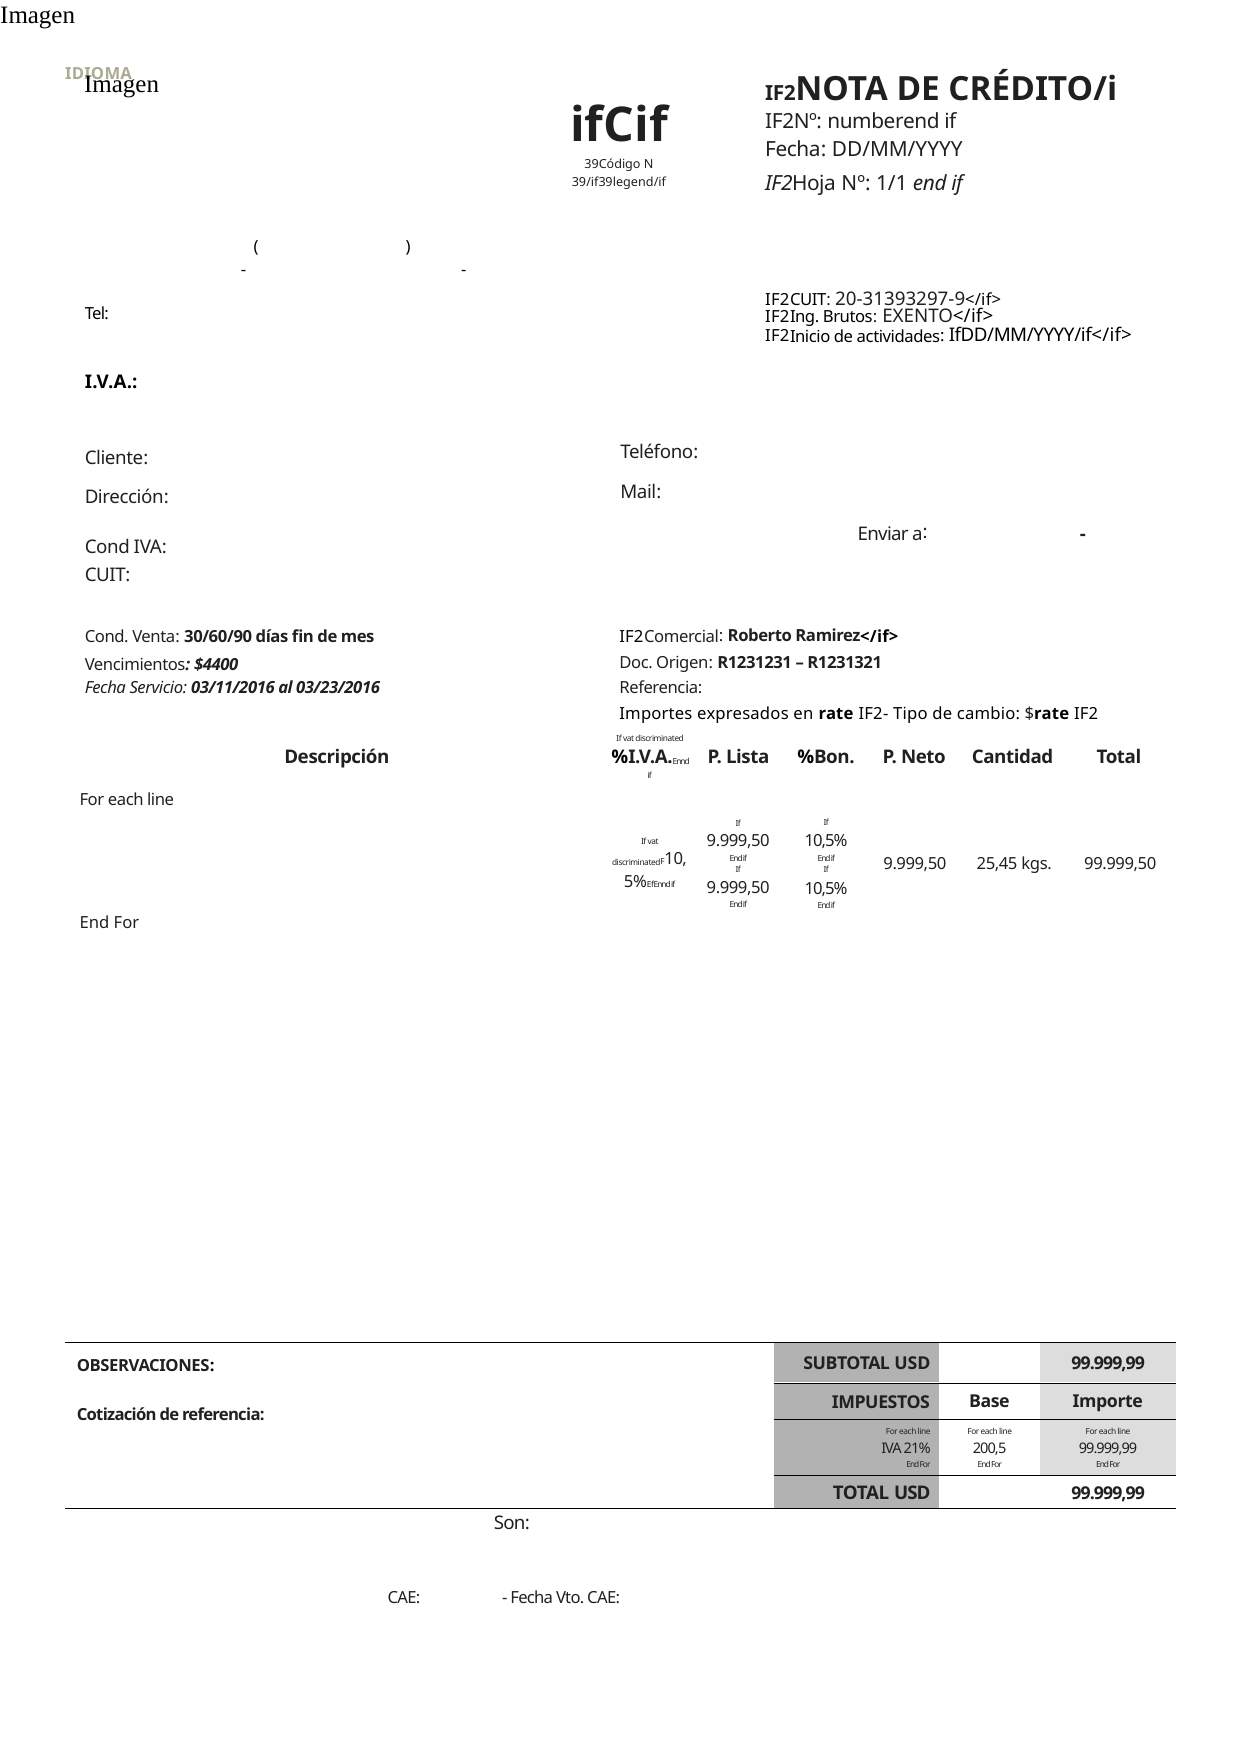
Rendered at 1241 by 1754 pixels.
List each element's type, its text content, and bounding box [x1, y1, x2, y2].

table_cell [786, 911, 865, 940]
table_cell [964, 911, 1064, 940]
table_cell If 9.999,50 End if If 9.999,50 End if [690, 816, 786, 911]
table_header [690, 787, 786, 816]
table_header [786, 787, 865, 816]
table_cell [1064, 911, 1176, 940]
table_cell [690, 911, 786, 940]
table_cell [609, 911, 690, 940]
table_cell <line.name> [60, 816, 609, 911]
table_cell 9.999,50 [865, 816, 964, 911]
table_cell [865, 911, 964, 940]
table_cell End For [60, 911, 609, 940]
table_cell 25,45 kgs. [964, 816, 1064, 911]
table_cell If 10,5% End if If 10,5% End if [786, 816, 865, 911]
table_header [1064, 787, 1176, 816]
table_header [609, 787, 690, 816]
table_cell If vat discriminatedF10,5%EfEnnd if [609, 816, 690, 911]
table_header For each line [60, 787, 609, 816]
table_cell 99.999,50 [1064, 816, 1176, 911]
table_header [865, 787, 964, 816]
table_header [964, 787, 1064, 816]
